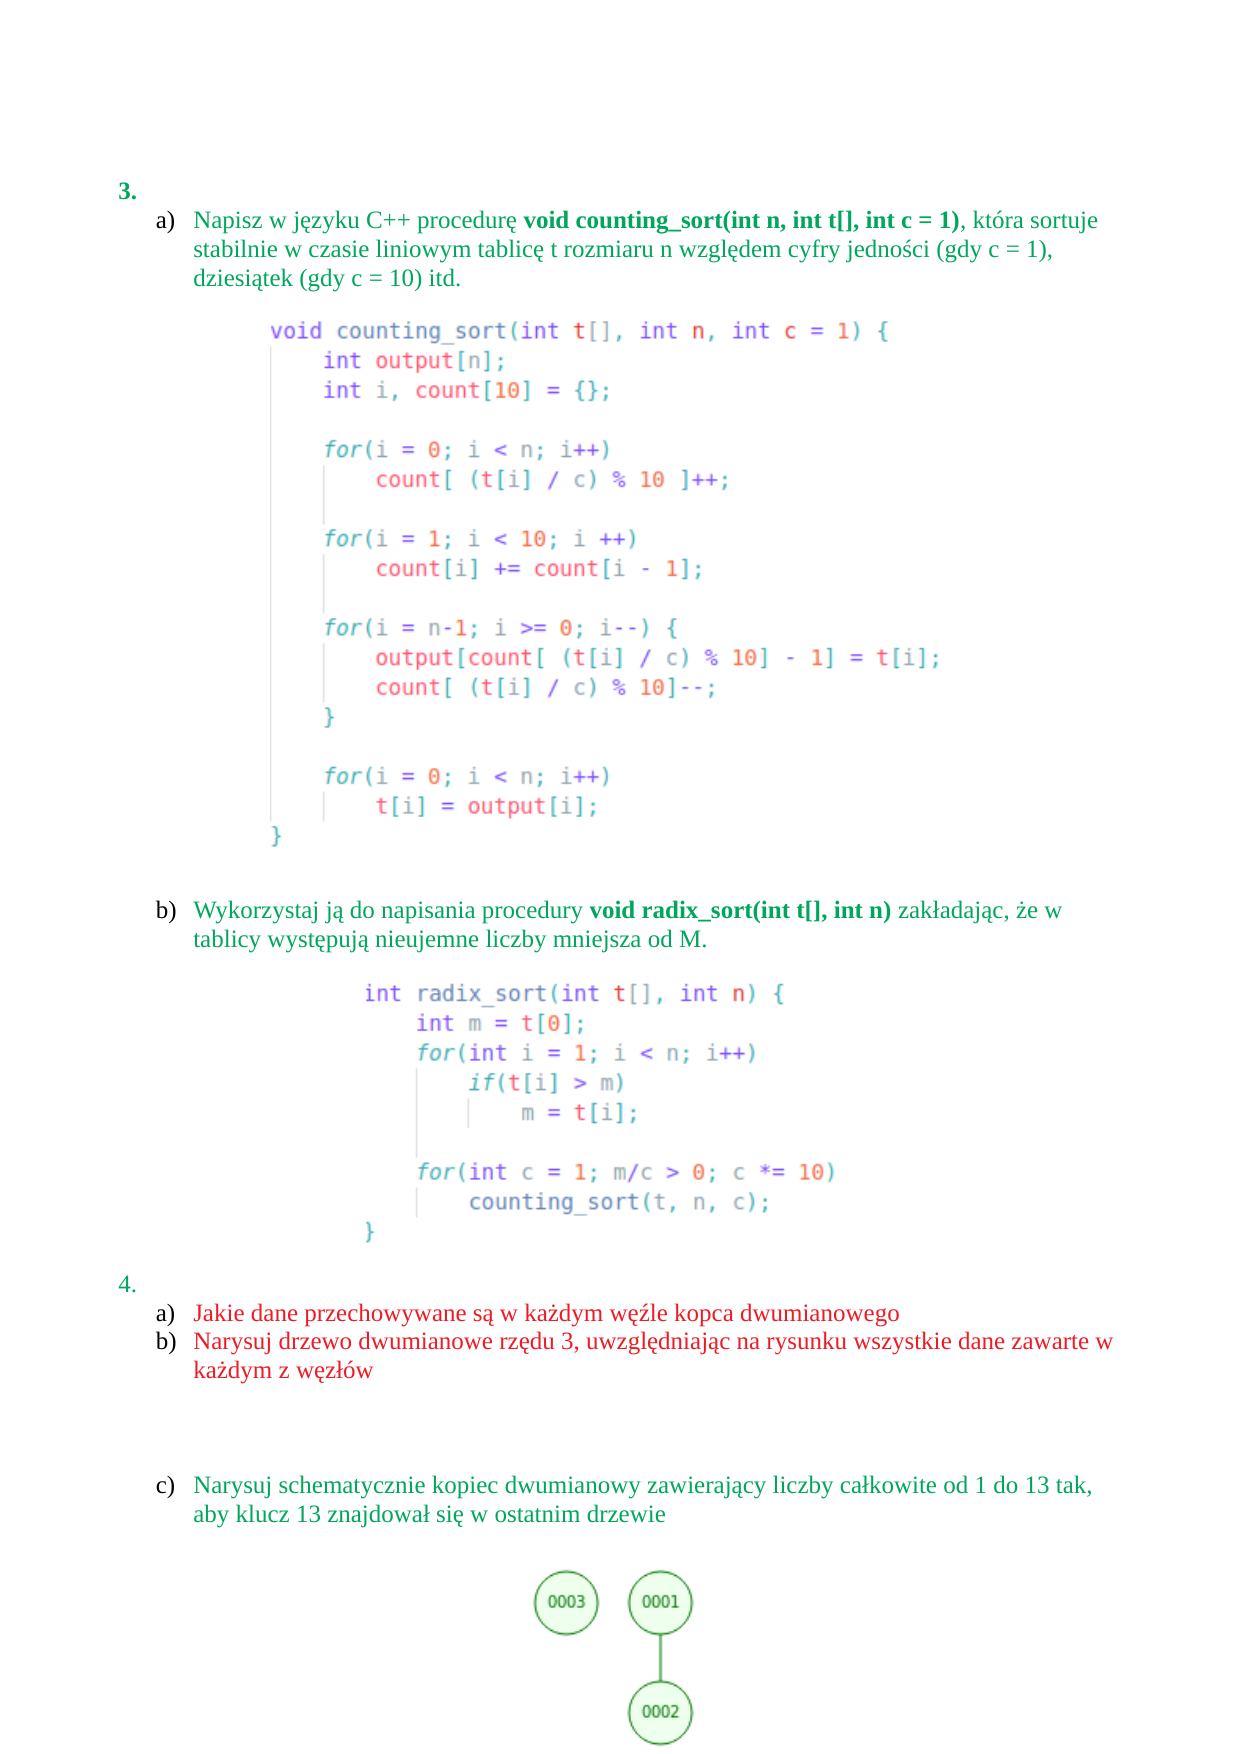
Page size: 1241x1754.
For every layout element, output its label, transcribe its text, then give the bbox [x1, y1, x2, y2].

text 3. [118, 176, 1122, 205]
picture [366, 981, 874, 1252]
list Narysuj drzewo dwumianowe rzędu 3, uwzględniając na rysunku wszystkie dane zawarte w każdym z węzłów [156, 1326, 1122, 1384]
picture [270, 320, 970, 853]
list Narysuj schematycznie kopiec dwumianowy zawierający liczby całkowite od 1 do 13 tak, aby klucz 13 znajdował się w ostatnim drzewie [156, 1470, 1122, 1528]
picture [529, 1564, 711, 1754]
list Jakie dane przechowywane są w każdym węźle kopca dwumianowego [156, 1298, 1122, 1326]
list Wykorzystaj ją do napisania procedury void radix_sort(int t[], int n) zakładając, że w tablicy występują nieujemne liczby mniejsza od M. [156, 895, 1122, 953]
text 4. [118, 1269, 1122, 1298]
list Napisz w języku C++ procedurę void counting_sort(int n, int t[], int c = 1), która sortuje stabilnie w czasie liniowym tablicę t rozmiaru n względem cyfry jedności (gdy c = 1), dziesiątek (gdy c = 10) itd. [156, 205, 1122, 291]
